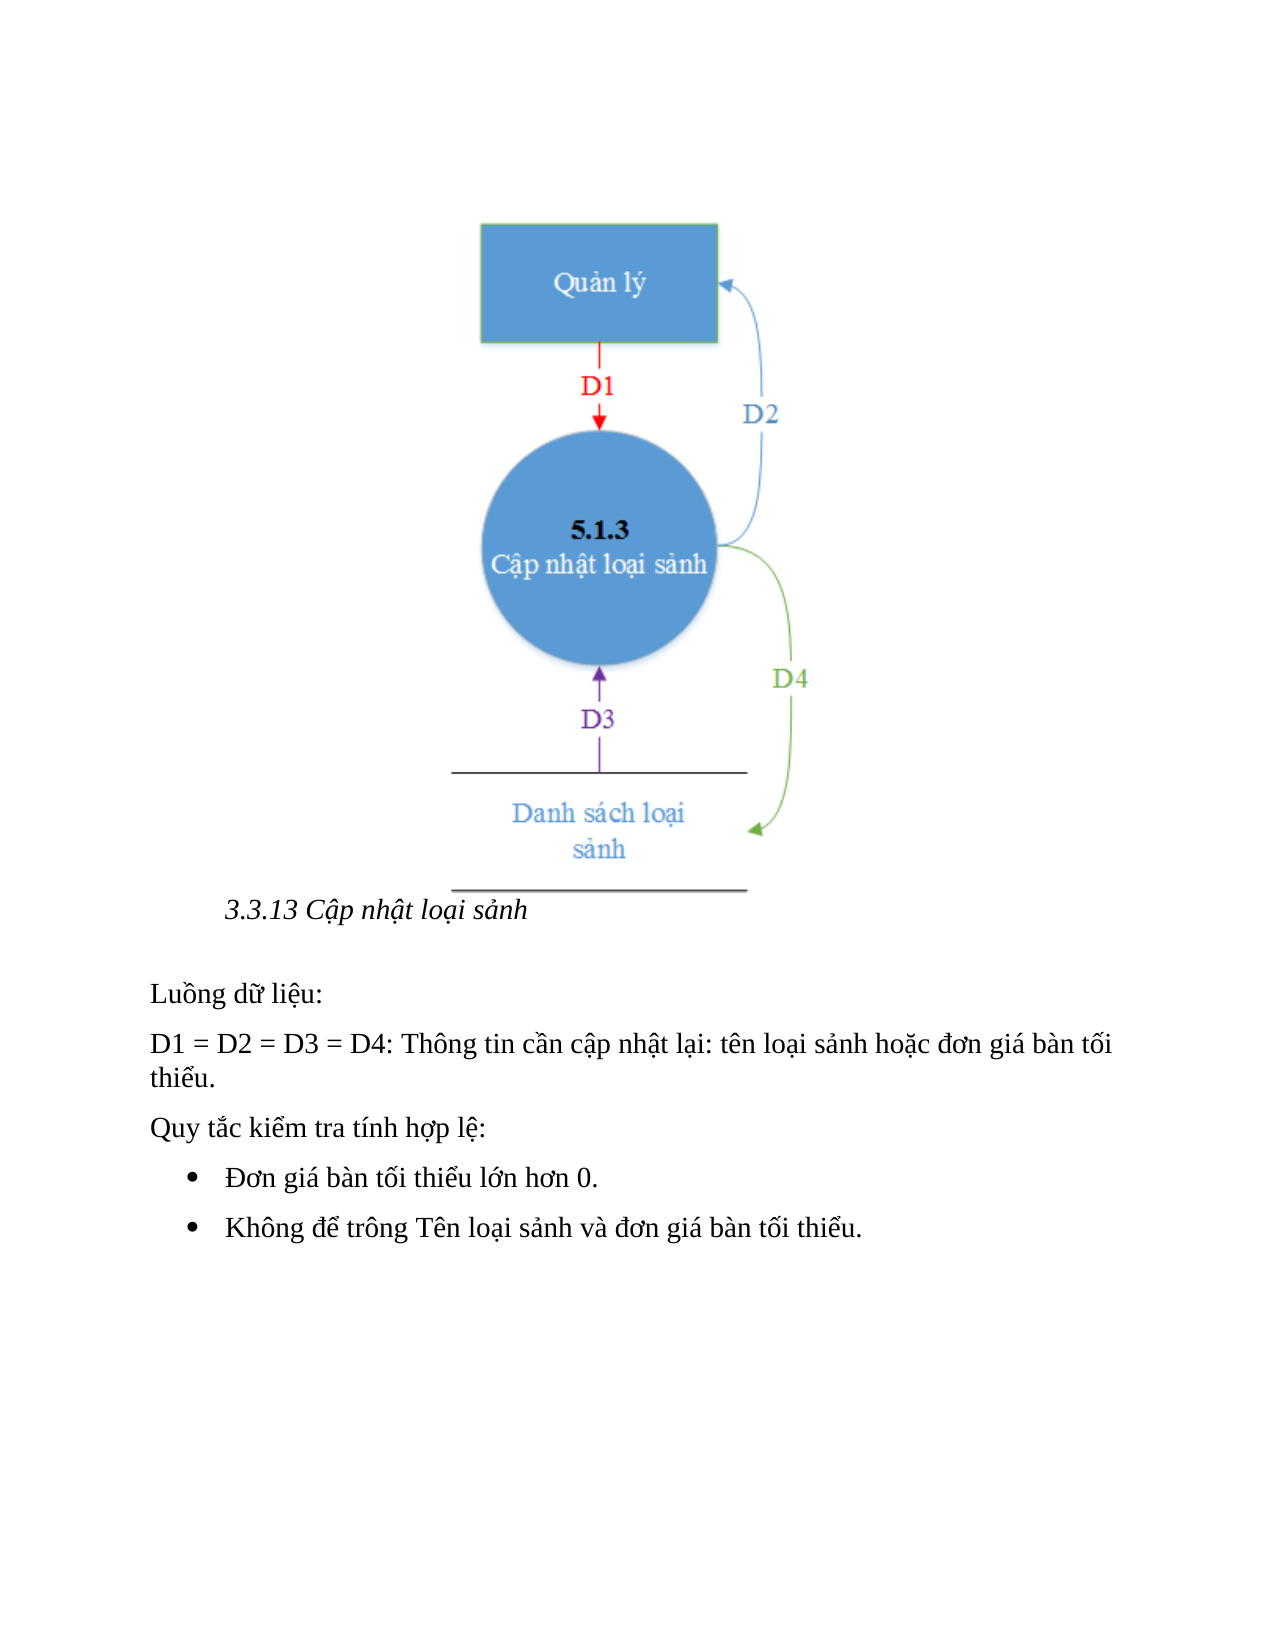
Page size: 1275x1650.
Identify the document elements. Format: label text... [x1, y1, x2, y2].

text Luồng dữ liệu: [150, 976, 1125, 1010]
subtitle 3.3.13 Cập nhật loại sảnh [150, 187, 1125, 926]
list Không để trông Tên loại sảnh và đơn giá bàn tối thiểu. [187, 1211, 1125, 1244]
list Đơn giá bàn tối thiểu lớn hơn 0. [187, 1160, 1125, 1194]
text D1 = D2 = D3 = D4: Thông tin cần cập nhật lại: tên loại sảnh hoặc đơn giá bàn tối thiểu. [150, 1026, 1125, 1093]
text Quy tắc kiểm tra tính hợp lệ: [150, 1110, 1125, 1144]
